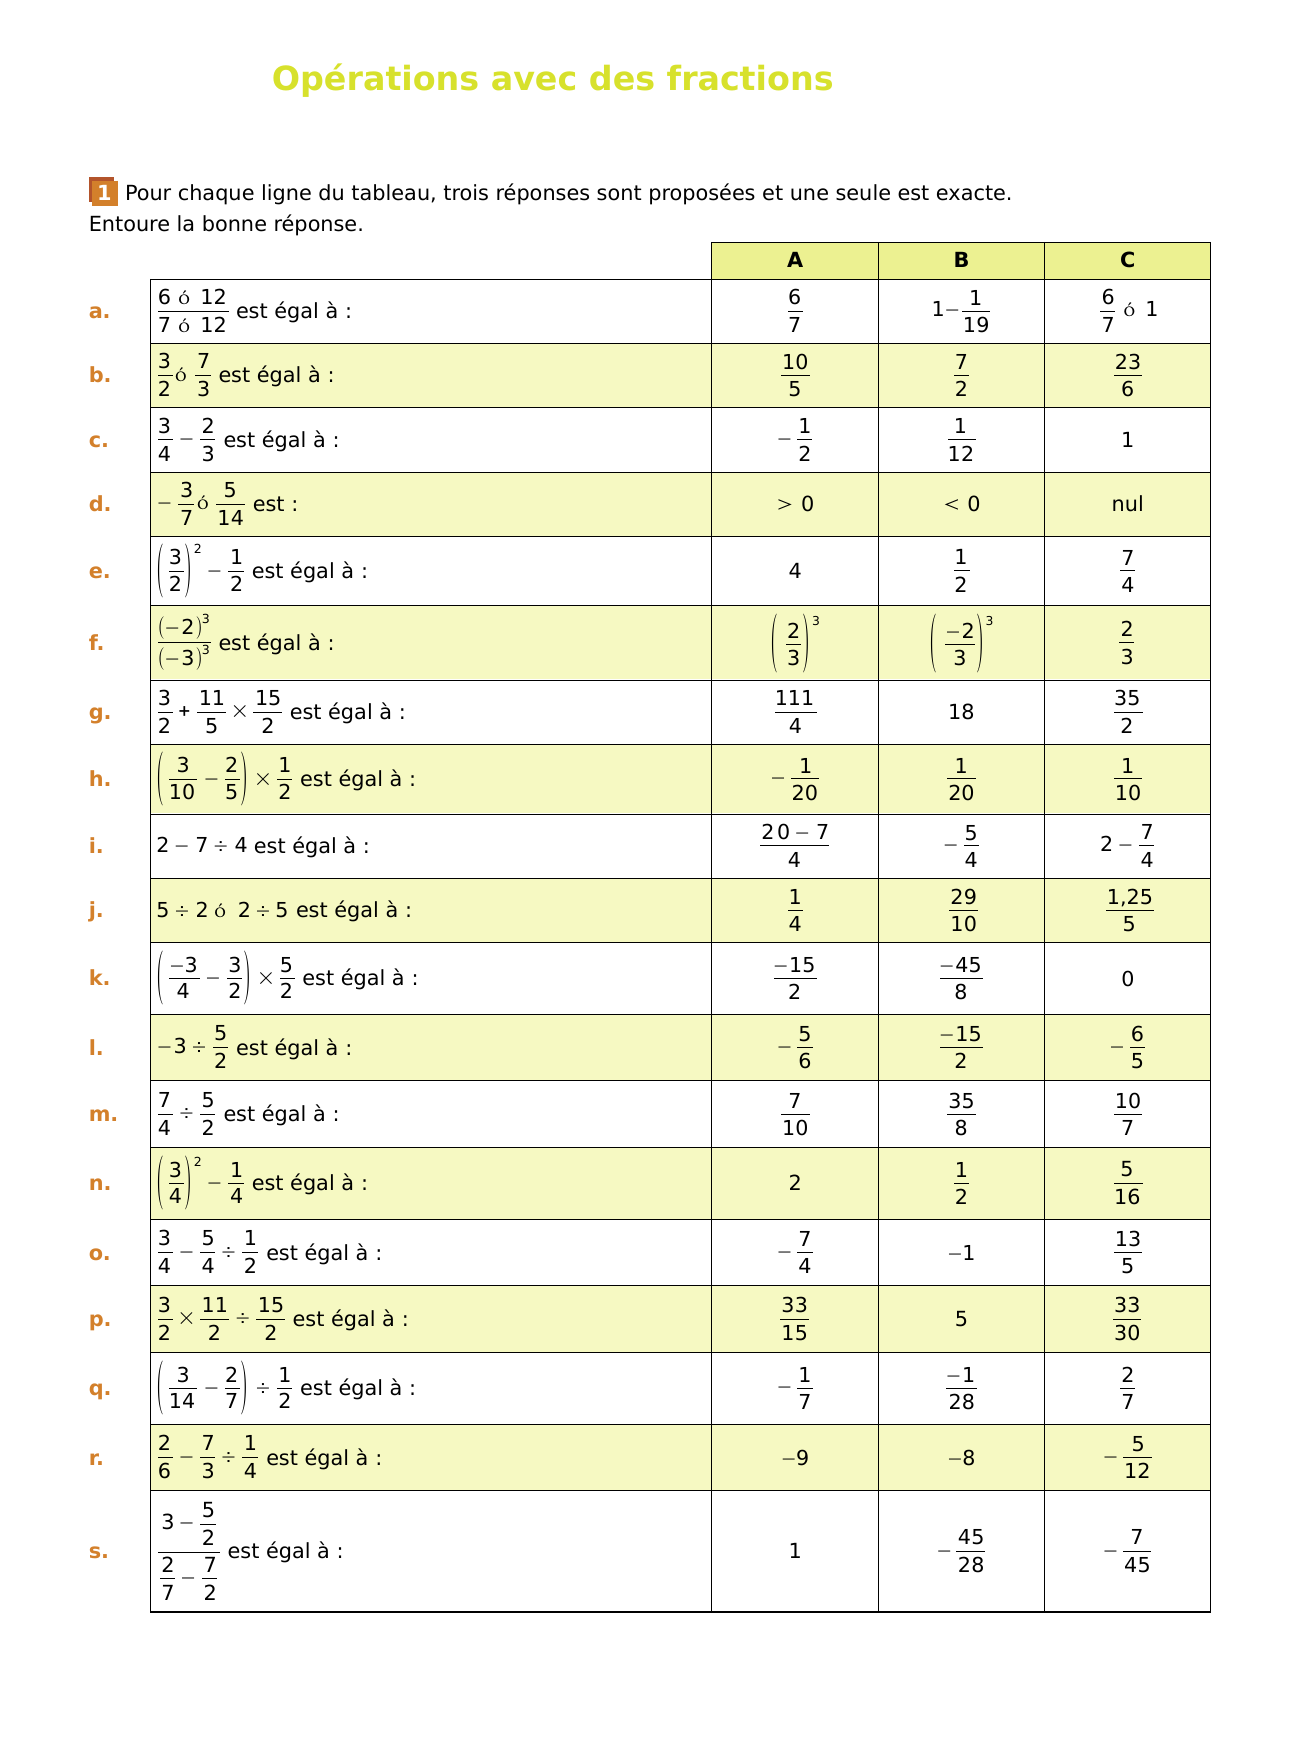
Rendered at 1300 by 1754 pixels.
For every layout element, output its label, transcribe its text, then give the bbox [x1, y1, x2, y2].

table_cell [879, 1148, 1044, 1219]
table_cell [712, 1353, 878, 1424]
table_cell [1045, 1148, 1210, 1219]
table_cell est égal à : [151, 537, 711, 605]
table_cell [712, 344, 878, 407]
table_cell [89, 605, 150, 679]
table_cell [879, 1081, 1044, 1147]
table_cell est égal à : [151, 606, 711, 679]
subtitle Pour chaque ligne du tableau, trois réponses sont proposées et une seule est exacte. [114, 177, 1211, 206]
table_header A [712, 243, 878, 279]
table_cell [89, 1014, 150, 1080]
table_cell est égal à : [151, 1015, 711, 1080]
table_cell [89, 1080, 150, 1147]
table_cell [1045, 537, 1210, 605]
table_cell est : [151, 473, 711, 536]
table_cell [879, 606, 1044, 679]
table_cell [89, 407, 150, 472]
table_cell [1045, 745, 1210, 813]
subtitle Entoure la bonne réponse. [88, 212, 1211, 236]
table_cell [712, 879, 878, 942]
table_cell [712, 745, 878, 813]
table_cell [1045, 1286, 1210, 1352]
table_cell [89, 1424, 150, 1490]
table_cell 18 [879, 681, 1044, 744]
table_cell [879, 1491, 1044, 1611]
table_cell est égal à : [151, 815, 711, 878]
table_cell [89, 878, 150, 942]
table_cell [712, 1220, 878, 1285]
table_cell [89, 1352, 150, 1424]
table_cell est égal à : [151, 1081, 711, 1147]
table_cell [879, 1425, 1044, 1490]
table_cell 2 [712, 1148, 878, 1219]
table_cell [1045, 1353, 1210, 1424]
table_cell [1045, 280, 1210, 343]
table_cell [712, 1015, 878, 1080]
table_cell [89, 279, 150, 343]
table_cell [712, 280, 878, 343]
table_cell [712, 1425, 878, 1490]
table_cell [879, 344, 1044, 407]
table_cell  0 [712, 473, 878, 536]
table_cell [1045, 1081, 1210, 1147]
table_cell [1045, 1491, 1210, 1611]
table_cell [1045, 344, 1210, 407]
table_cell [879, 537, 1044, 605]
table_cell est égal à : [151, 280, 711, 343]
table_cell est égal à : [151, 943, 711, 1014]
table_header B [879, 243, 1044, 279]
table_cell [712, 1081, 878, 1147]
table_cell [89, 680, 150, 744]
table_cell est égal à : [151, 745, 711, 813]
table_cell [89, 1490, 150, 1611]
table_cell 4 [712, 537, 878, 605]
table_cell 5 [879, 1286, 1044, 1352]
table_cell [712, 1286, 878, 1352]
table_cell est égal à : [151, 1425, 711, 1490]
table_cell [712, 606, 878, 679]
table_cell  0 [879, 473, 1044, 536]
table_cell est égal à : [151, 1148, 711, 1219]
table_cell [879, 879, 1044, 942]
table_header C [1045, 243, 1210, 279]
table_cell [1045, 681, 1210, 744]
table_cell [1045, 879, 1210, 942]
table_cell est égal à : [151, 879, 711, 942]
table_cell [712, 815, 878, 878]
table_cell est égal à : [151, 1286, 711, 1352]
table_cell est égal à : [151, 1220, 711, 1285]
table_cell [89, 1219, 150, 1285]
table_cell est égal à : [151, 408, 711, 472]
table_cell [879, 280, 1044, 343]
table_cell [89, 1147, 150, 1219]
table_cell [1045, 943, 1210, 1014]
table_header [151, 242, 711, 279]
table_cell [712, 943, 878, 1014]
table_cell [89, 343, 150, 407]
table_cell [89, 942, 150, 1014]
table_cell [712, 408, 878, 472]
table_cell [1045, 1425, 1210, 1490]
table_cell [879, 1353, 1044, 1424]
table_cell [89, 536, 150, 605]
table_cell [879, 408, 1044, 472]
table_cell [879, 815, 1044, 878]
table_cell est égal à : [151, 1353, 711, 1424]
table_cell [879, 943, 1044, 1014]
table_cell est égal à : [151, 1491, 711, 1611]
table_cell [89, 744, 150, 813]
table_cell [1045, 1015, 1210, 1080]
table_cell [89, 1285, 150, 1352]
table_cell [879, 1220, 1044, 1285]
table_cell est égal à : [151, 681, 711, 744]
table_cell 1 [1045, 408, 1210, 472]
table_cell [89, 814, 150, 878]
table_cell [89, 472, 150, 536]
table_cell 1 [712, 1491, 878, 1611]
table_cell [712, 681, 878, 744]
table_header [89, 242, 151, 279]
table_cell [879, 1015, 1044, 1080]
table_cell est égal à : [151, 344, 711, 407]
table_cell [879, 745, 1044, 813]
table_cell nul [1045, 473, 1210, 536]
table_cell [1045, 815, 1210, 878]
table_cell [1045, 606, 1210, 679]
table_cell [1045, 1220, 1210, 1285]
